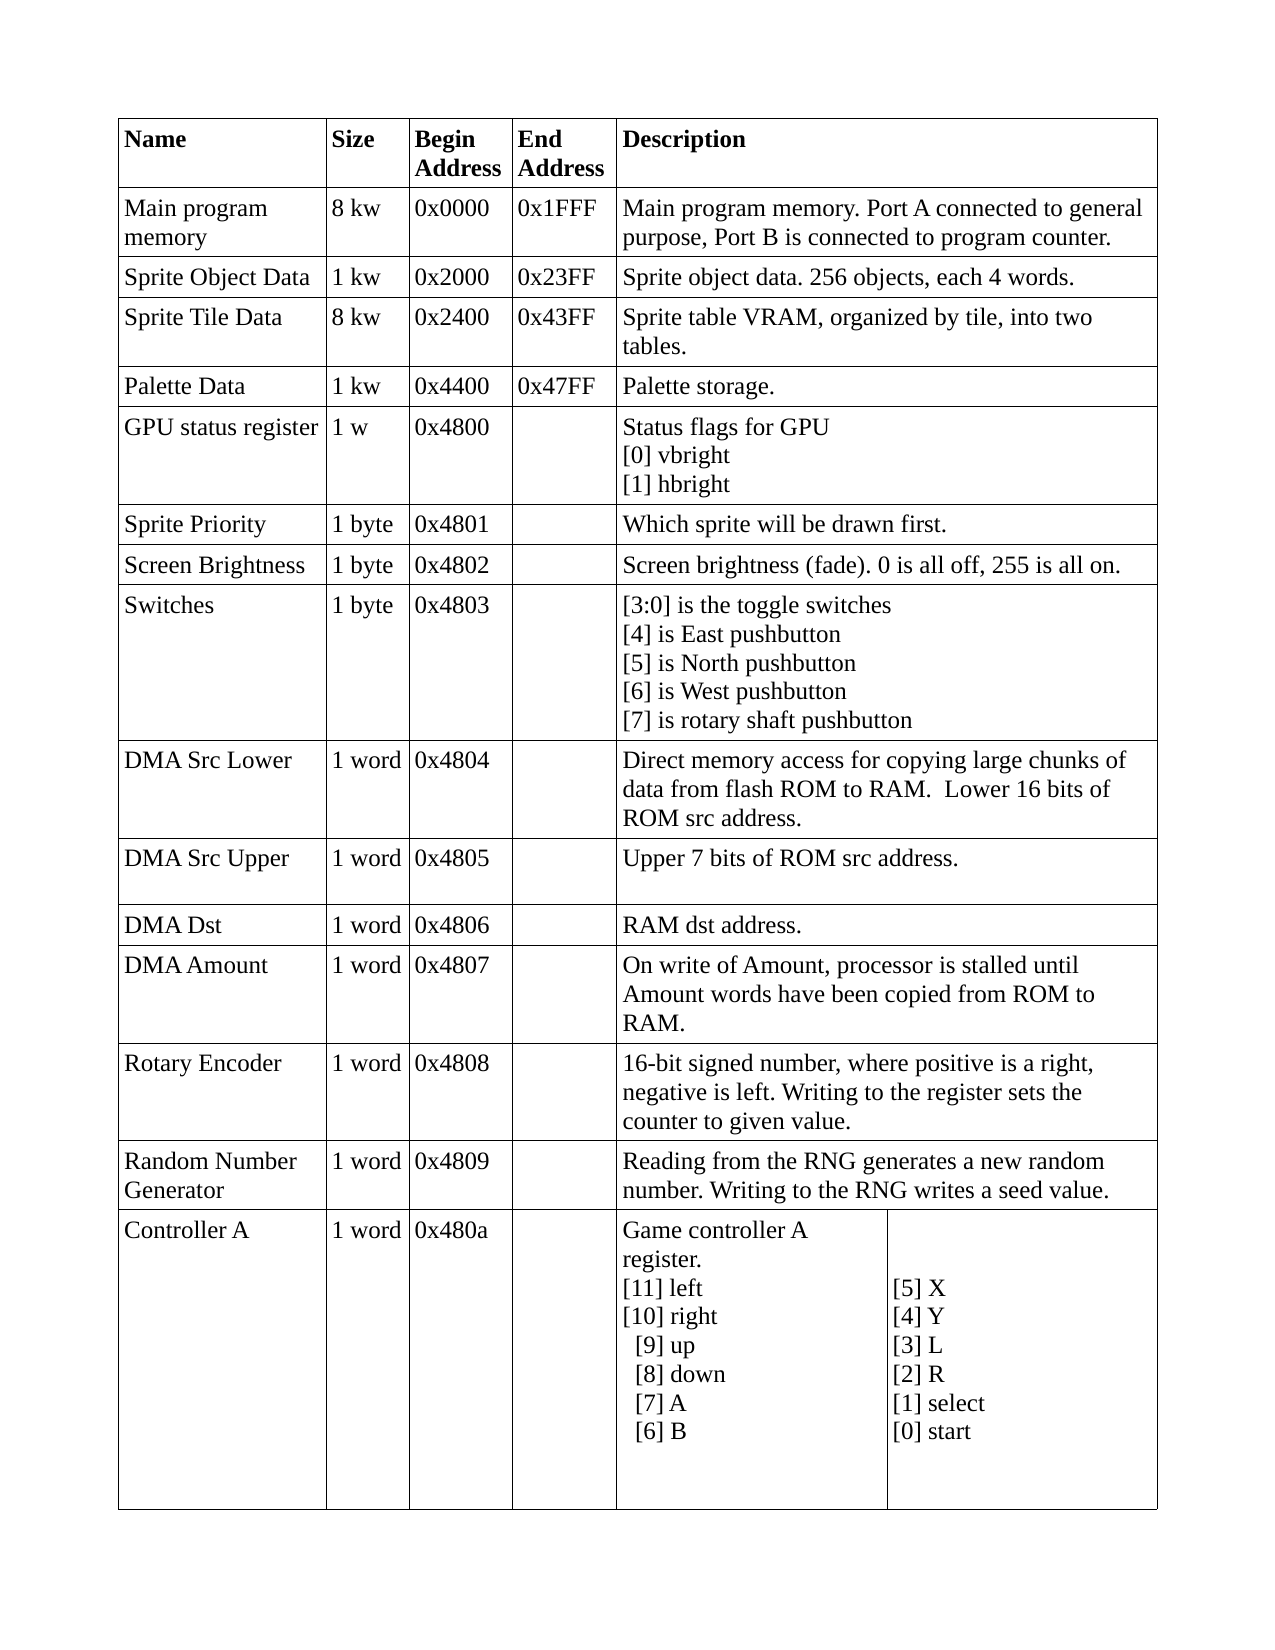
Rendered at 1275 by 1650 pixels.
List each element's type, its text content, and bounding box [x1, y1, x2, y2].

table_cell 0x4808 [410, 1044, 512, 1140]
table_cell 1 word [327, 905, 409, 945]
table_cell [513, 905, 616, 945]
table_cell 8 kw [327, 188, 409, 256]
table_cell RAM dst address. [617, 905, 1157, 945]
table_cell DMA Dst [119, 905, 326, 945]
table_cell 0x1FFF [513, 188, 616, 256]
table_cell 0x2000 [410, 257, 512, 297]
table_cell 1 w [327, 407, 409, 504]
table_cell Sprite Tile Data [119, 298, 326, 366]
table_cell Sprite Object Data [119, 257, 326, 297]
table_cell 0x4802 [410, 545, 512, 584]
table_header Description [617, 119, 1157, 187]
table_cell 1 byte [327, 545, 409, 584]
table_cell 0x0000 [410, 188, 512, 256]
table_cell Reading from the RNG generates a new random number. Writing to the RNG writes a seed value. [617, 1141, 1157, 1209]
table_cell 1 word [327, 1141, 409, 1209]
table_cell 0x4801 [410, 505, 512, 544]
table_cell 0x47FF [513, 367, 616, 406]
table_cell Status flags for GPU [0] vbright [1] hbright [617, 407, 1157, 504]
table_cell [513, 585, 616, 740]
table_header End Address [513, 119, 616, 187]
table_cell 1 word [327, 1210, 409, 1508]
table_cell Sprite Priority [119, 505, 326, 544]
table_cell [513, 839, 616, 904]
table_cell Screen brightness (fade). 0 is all off, 255 is all on. [617, 545, 1157, 584]
table_cell [3:0] is the toggle switches [4] is East pushbutton [5] is North pushbutton [6] is West pushbutton [7] is rotary shaft pushbutton [617, 585, 1157, 740]
table_cell Random Number Generator [119, 1141, 326, 1209]
table_header Name [119, 119, 326, 187]
table_cell 1 byte [327, 505, 409, 544]
table_cell Sprite object data. 256 objects, each 4 words. [617, 257, 1157, 297]
table_header Size [327, 119, 409, 187]
table_cell [513, 545, 616, 584]
table_cell 0x43FF [513, 298, 616, 366]
table_cell 8 kw [327, 298, 409, 366]
table_cell 0x480a [410, 1210, 512, 1508]
table_cell [513, 741, 616, 837]
table_cell Palette storage. [617, 367, 1157, 406]
table_cell [5] X [4] Y [3] L [2] R [1] select [0] start [888, 1210, 1157, 1508]
table_cell On write of Amount, processor is stalled until Amount words have been copied from ROM to RAM. [617, 946, 1157, 1042]
table_cell [513, 1141, 616, 1209]
table_cell 1 word [327, 1044, 409, 1140]
table_cell DMA Src Lower [119, 741, 326, 837]
table_cell Main program memory. Port A connected to general purpose, Port B is connected to program counter. [617, 188, 1157, 256]
table_cell 0x4400 [410, 367, 512, 406]
table_cell Game controller A register. [11] left [10] right [9] up [8] down [7] A [6] B [617, 1210, 887, 1508]
table_cell 0x4804 [410, 741, 512, 837]
table_cell 0x4803 [410, 585, 512, 740]
table_cell Main program memory [119, 188, 326, 256]
table_cell 0x4806 [410, 905, 512, 945]
table_cell Screen Brightness [119, 545, 326, 584]
table_cell 0x4807 [410, 946, 512, 1042]
table_cell Upper 7 bits of ROM src address. [617, 839, 1157, 904]
table_cell 0x4809 [410, 1141, 512, 1209]
table_cell [513, 1210, 616, 1508]
table_header Begin Address [410, 119, 512, 187]
table_cell 0x4800 [410, 407, 512, 504]
table_cell 0x4805 [410, 839, 512, 904]
table_cell 1 word [327, 839, 409, 904]
table_cell 0x23FF [513, 257, 616, 297]
table_cell 0x2400 [410, 298, 512, 366]
table_cell 1 byte [327, 585, 409, 740]
table_cell 16-bit signed number, where positive is a right, negative is left. Writing to the register sets the counter to given value. [617, 1044, 1157, 1140]
table_cell Rotary Encoder [119, 1044, 326, 1140]
table_cell GPU status register [119, 407, 326, 504]
table_cell Sprite table VRAM, organized by tile, into two tables. [617, 298, 1157, 366]
table_cell Which sprite will be drawn first. [617, 505, 1157, 544]
table_cell Palette Data [119, 367, 326, 406]
table_cell DMA Amount [119, 946, 326, 1042]
table_cell [513, 505, 616, 544]
table_cell 1 kw [327, 257, 409, 297]
table_cell 1 kw [327, 367, 409, 406]
table_cell Direct memory access for copying large chunks of data from flash ROM to RAM. Lower 16 bits of ROM src address. [617, 741, 1157, 837]
table_cell [513, 407, 616, 504]
table_cell Controller A [119, 1210, 326, 1508]
table_cell 1 word [327, 946, 409, 1042]
table_cell [513, 946, 616, 1042]
table_cell DMA Src Upper [119, 839, 326, 904]
table_cell [513, 1044, 616, 1140]
table_cell 1 word [327, 741, 409, 837]
table_cell Switches [119, 585, 326, 740]
